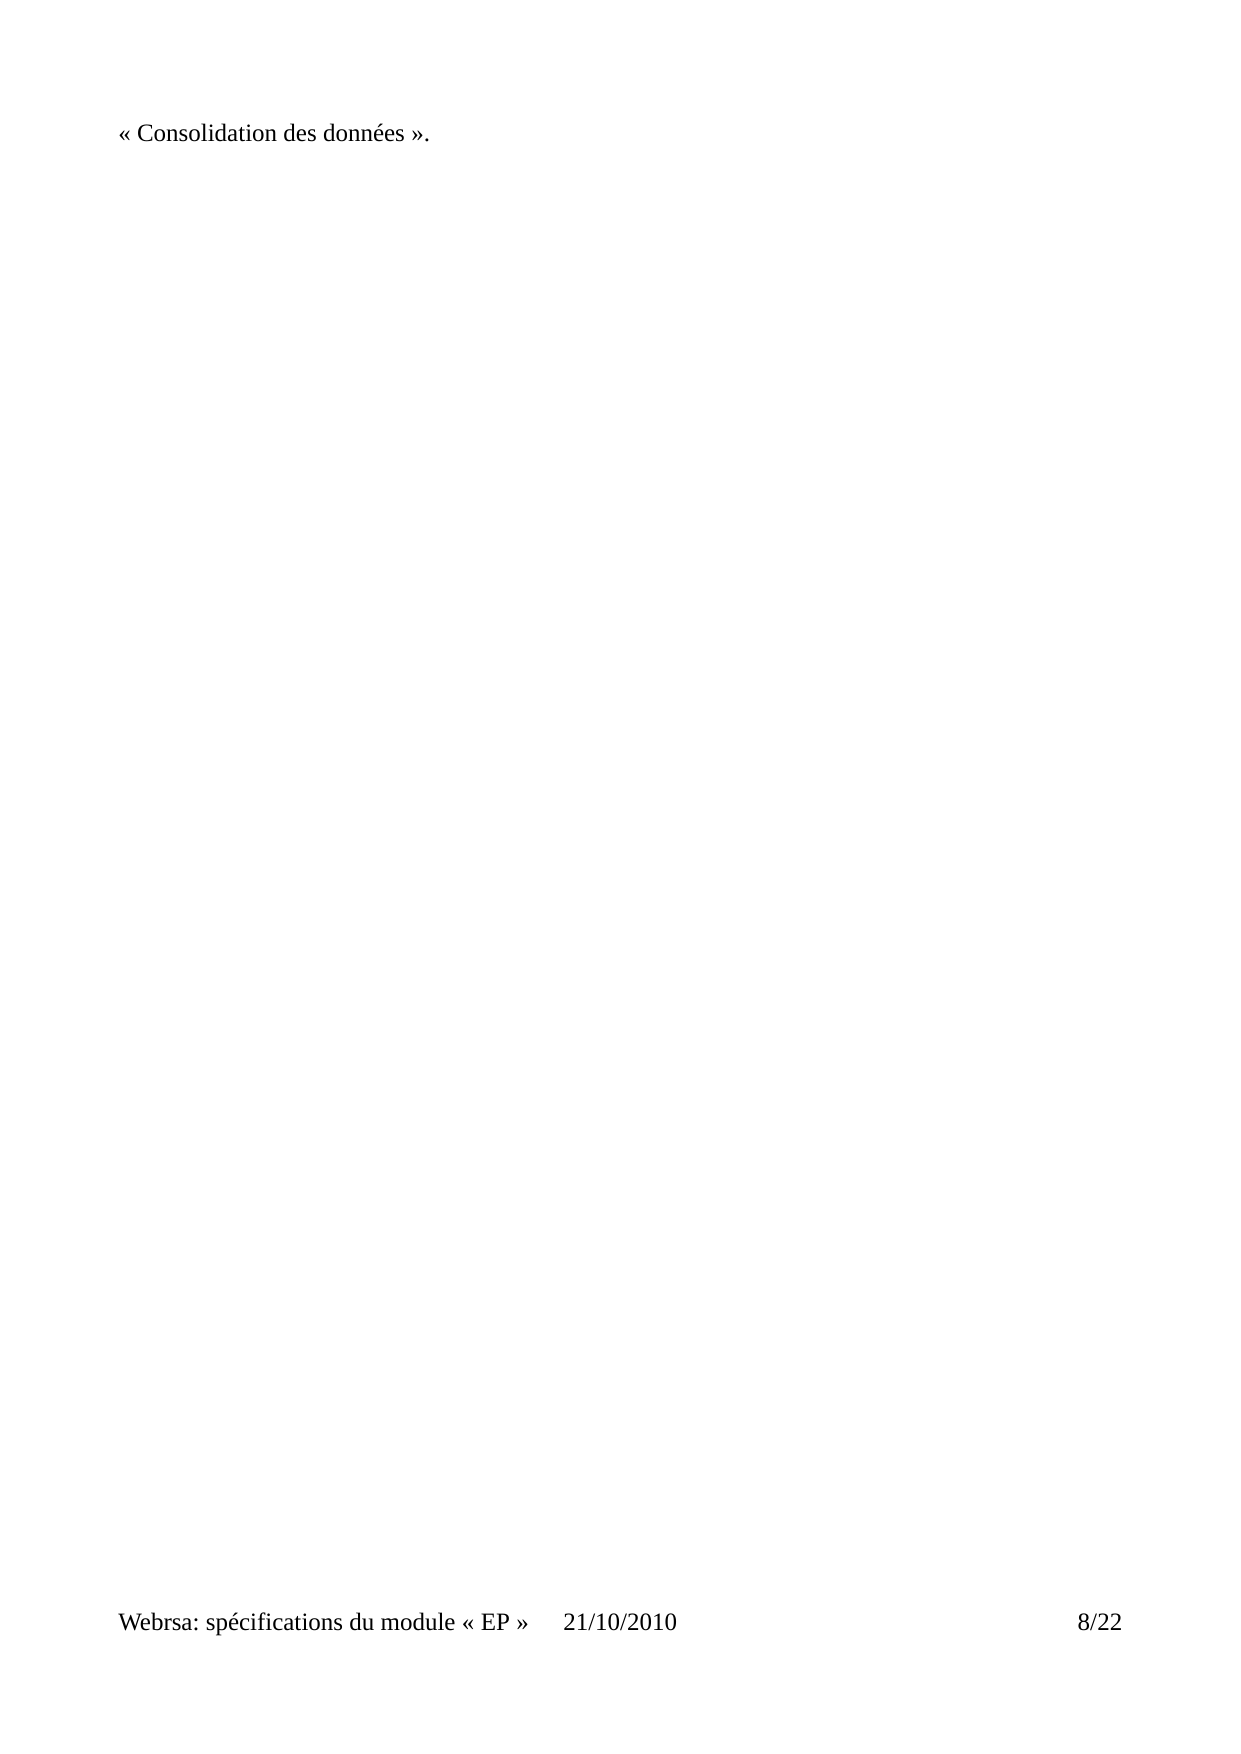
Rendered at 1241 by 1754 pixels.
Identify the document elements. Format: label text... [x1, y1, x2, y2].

text « Consolidation des données ». [118, 118, 1122, 147]
